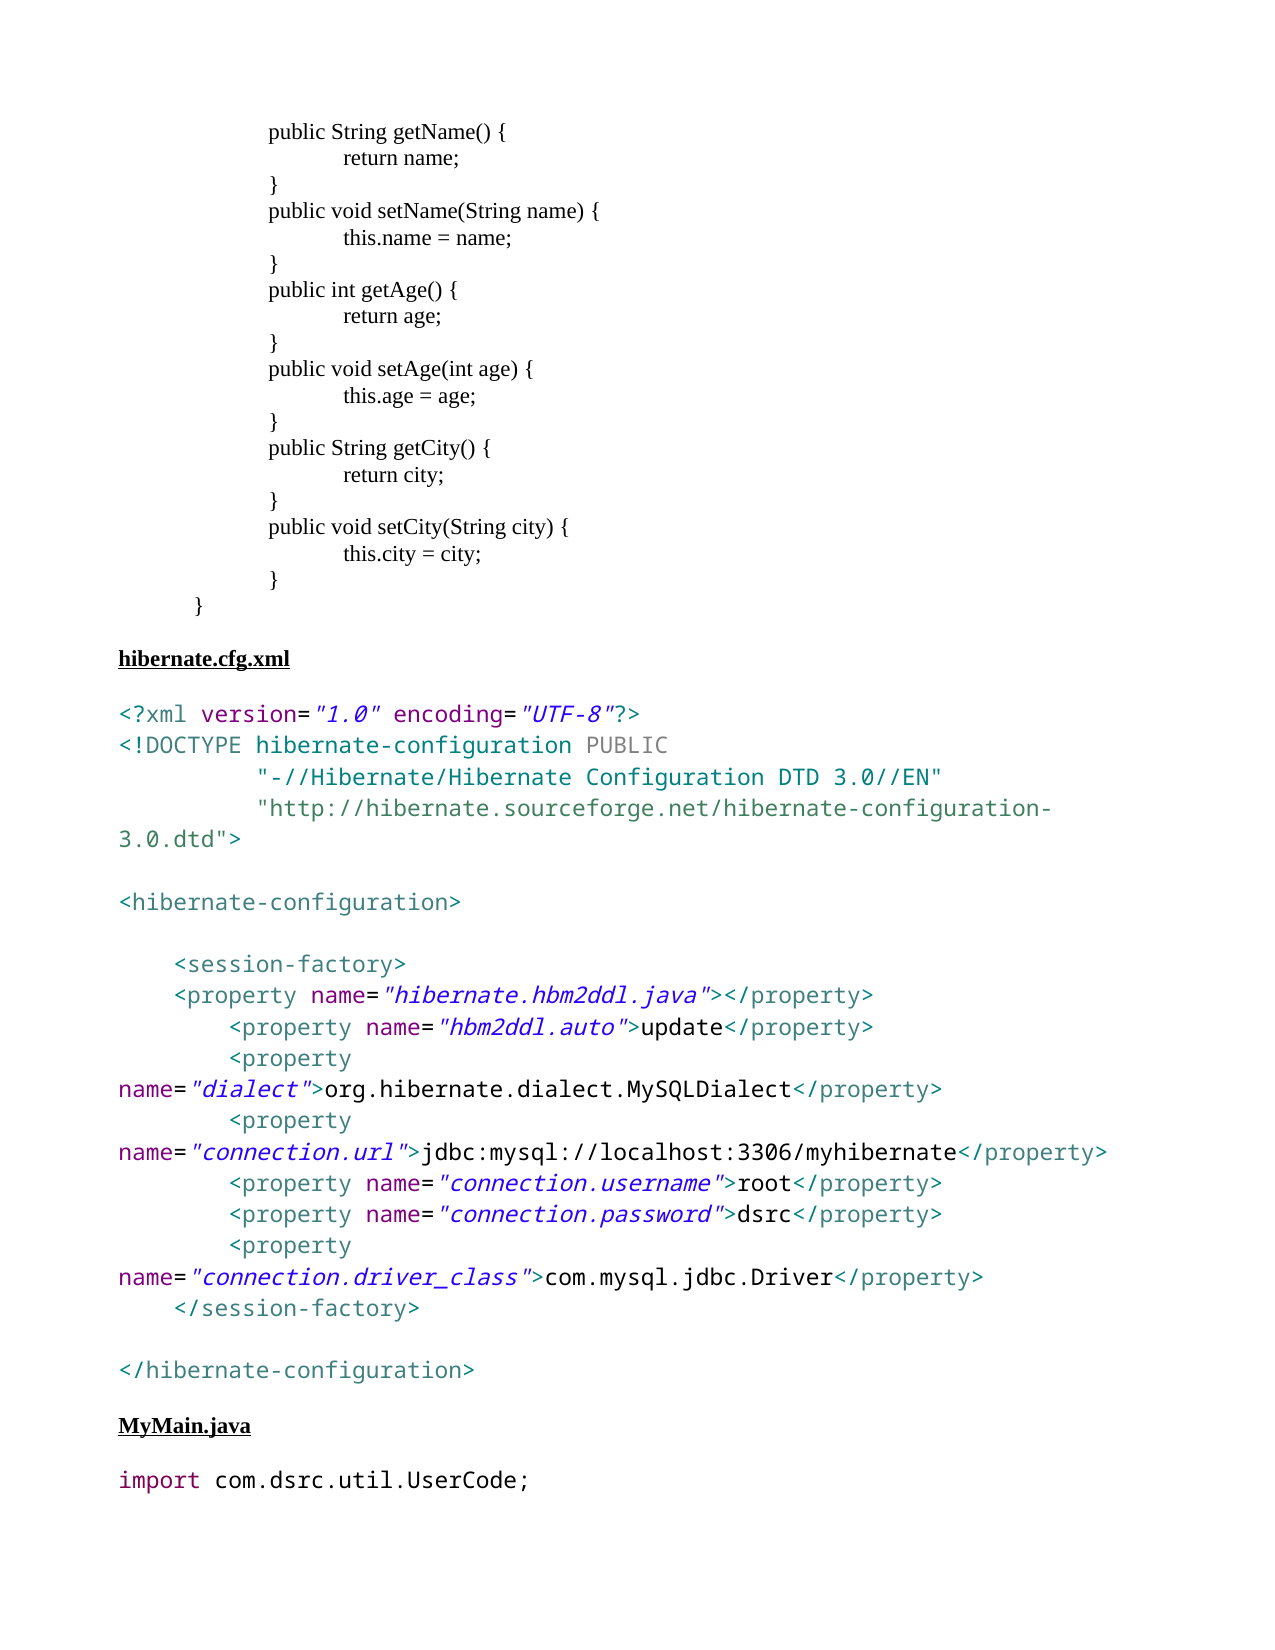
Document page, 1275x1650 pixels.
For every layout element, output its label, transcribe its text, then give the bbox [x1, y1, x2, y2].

text <?xml version="1.0" encoding="UTF-8"?> [118, 698, 1157, 729]
text } [118, 566, 1157, 592]
text } [118, 487, 1157, 513]
text public String getName() { [118, 118, 1157, 144]
text <property name="connection.driver_class">com.mysql.jdbc.Driver</property> [118, 1229, 1157, 1292]
text this.city = city; [118, 540, 1157, 566]
text <property name="connection.username">root</property> [118, 1167, 1157, 1198]
text <property name="dialect">org.hibernate.dialect.MySQLDialect</property> [118, 1042, 1157, 1104]
text public int getAge() { [118, 276, 1157, 303]
text <property name="hibernate.hbm2ddl.java"></property> [118, 979, 1157, 1010]
text } [118, 250, 1157, 276]
text "http://hibernate.sourceforge.net/hibernate-configuration-3.0.dtd"> [118, 792, 1157, 854]
text public void setName(String name) { [118, 197, 1157, 223]
text MyMain.java [118, 1412, 1157, 1438]
text "-//Hibernate/Hibernate Configuration DTD 3.0//EN" [118, 760, 1157, 792]
text <hibernate-configuration> [118, 885, 1157, 917]
text return city; [118, 461, 1157, 487]
text return name; [118, 144, 1157, 171]
text } [118, 592, 1157, 619]
text public void setCity(String city) { [118, 513, 1157, 540]
text <property name="connection.url">jdbc:mysql://localhost:3306/myhibernate</property> [118, 1104, 1157, 1167]
text <!DOCTYPE hibernate-configuration PUBLIC [118, 729, 1157, 760]
text <property name="connection.password">dsrc</property> [118, 1198, 1157, 1229]
text <session-factory> [118, 948, 1157, 979]
text return age; [118, 303, 1157, 329]
text } [118, 329, 1157, 355]
text public String getCity() { [118, 434, 1157, 461]
text } [118, 171, 1157, 197]
text hibernate.cfg.xml [118, 645, 1157, 672]
text import com.dsrc.util.UserCode; [118, 1464, 1157, 1496]
text </hibernate-configuration> [118, 1354, 1157, 1385]
text public void setAge(int age) { [118, 355, 1157, 382]
text <property name="hbm2ddl.auto">update</property> [118, 1010, 1157, 1042]
text } [118, 408, 1157, 434]
text </session-factory> [118, 1292, 1157, 1323]
text this.age = age; [118, 382, 1157, 408]
text this.name = name; [118, 223, 1157, 250]
